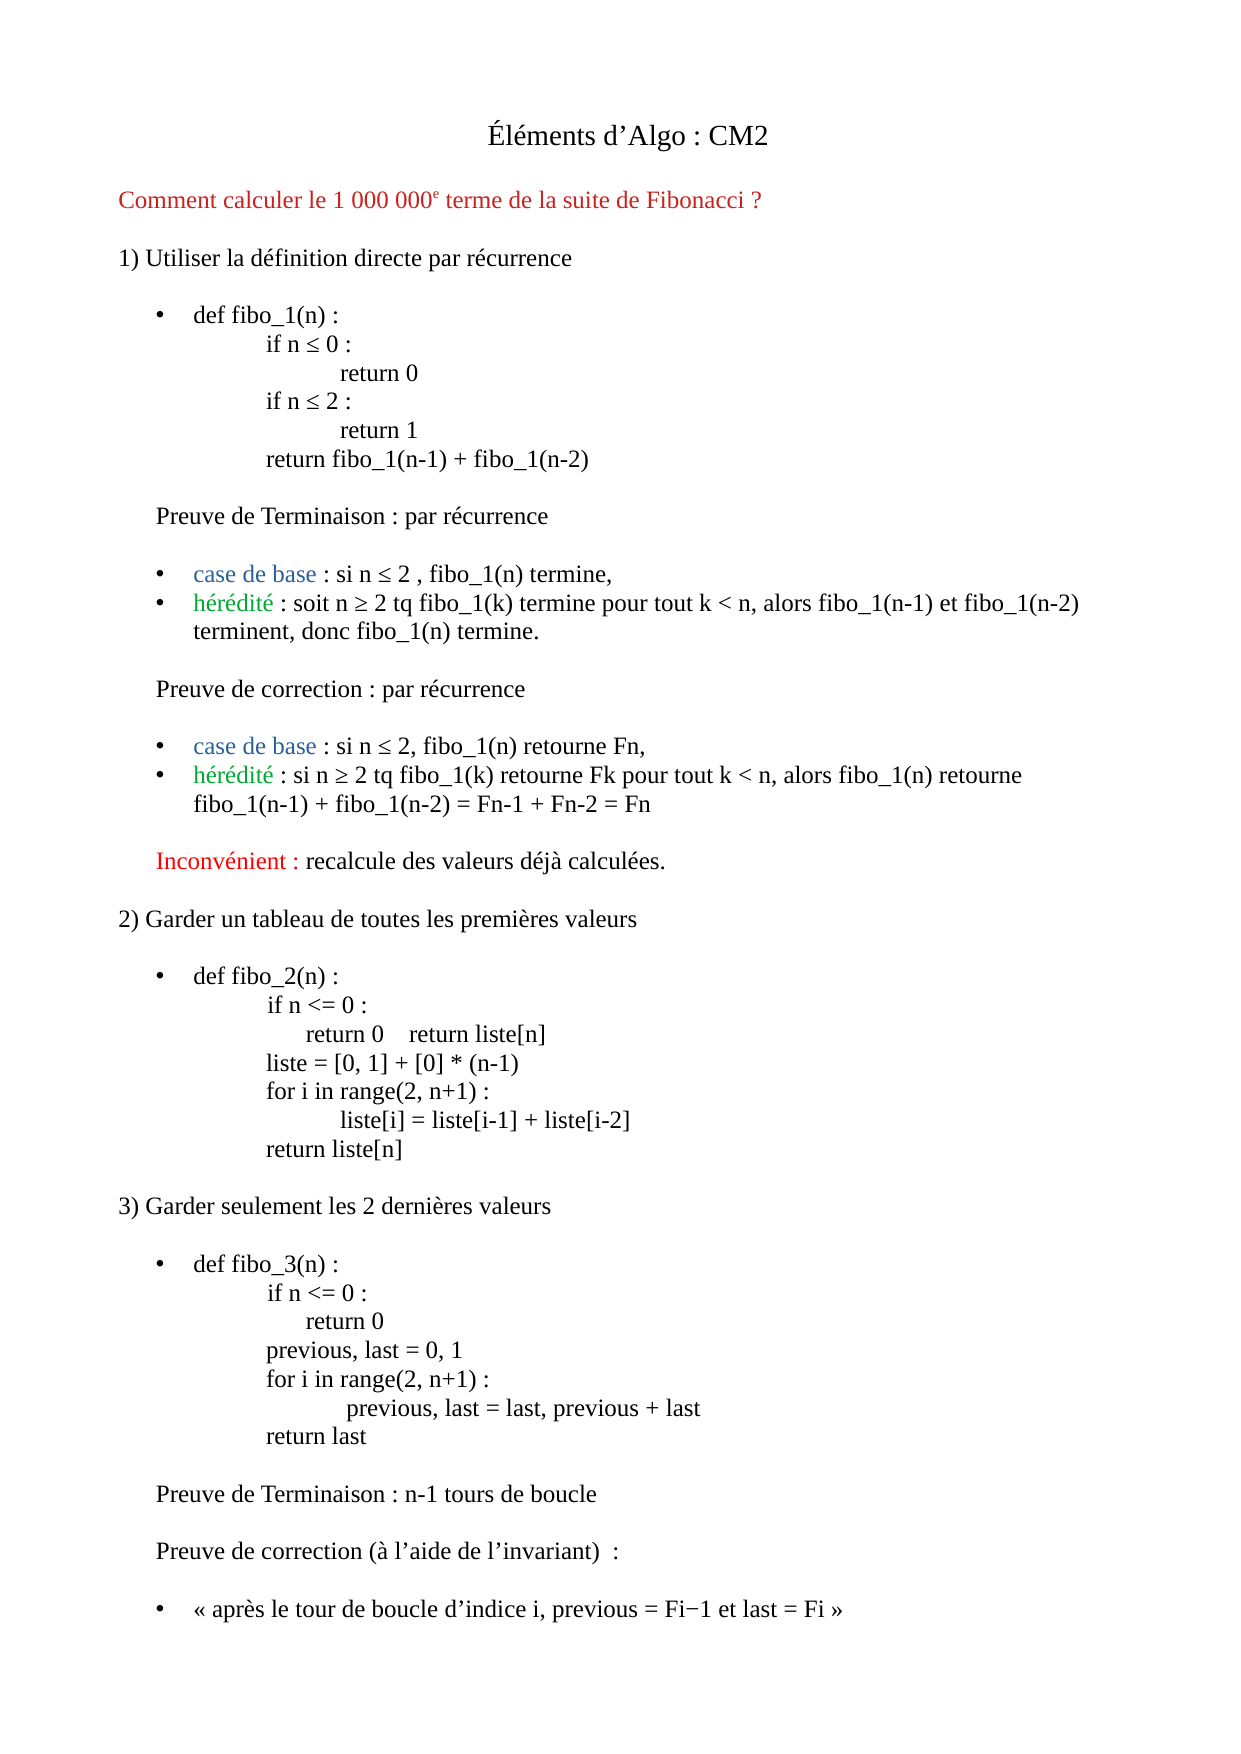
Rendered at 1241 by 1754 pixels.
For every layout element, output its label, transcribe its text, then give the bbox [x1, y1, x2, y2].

list def fibo_3(n) : [156, 1249, 1122, 1278]
text return liste[n] [118, 1134, 1122, 1163]
text 3) Garder seulement les 2 dernières valeurs [118, 1191, 1122, 1220]
text liste = [0, 1] + [0] * (n-1) [118, 1048, 1122, 1076]
text Inconvénient : recalcule des valeurs déjà calculées. [118, 846, 1122, 875]
list « après le tour de boucle d’indice i, previous = Fi−1 et last = Fi » [156, 1594, 1122, 1623]
list hérédité : soit n ≥ 2 tq fibo_1(k) termine pour tout k < n, alors fibo_1(n-1) et fibo_1(n-2) terminent, donc fibo_1(n) termine. [156, 588, 1122, 645]
text for i in range(2, n+1) : [118, 1364, 1122, 1393]
text previous, last = last, previous + last [118, 1393, 1122, 1421]
list def fibo_2(n) : [156, 961, 1122, 990]
text Éléments d’Algo : CM2 [118, 118, 1122, 152]
text for i in range(2, n+1) : [118, 1076, 1122, 1105]
text return fibo_1(n-1) + fibo_1(n-2) [118, 444, 1122, 473]
list case de base : si n ≤ 2 , fibo_1(n) termine, [156, 559, 1122, 588]
text Preuve de correction : par récurrence [118, 674, 1122, 703]
text if n ≤ 0 : [118, 329, 1122, 358]
text return last [118, 1421, 1122, 1450]
text return 0 [118, 358, 1122, 386]
text if n ≤ 2 : [118, 386, 1122, 415]
list case de base : si n ≤ 2, fibo_1(n) retourne Fn, [156, 731, 1122, 760]
list if n <= 0 : [156, 990, 1122, 1019]
list return 0 return liste[n] [268, 1019, 1122, 1048]
text Preuve de Terminaison : n-1 tours de boucle [118, 1479, 1122, 1508]
text 1) Utiliser la définition directe par récurrence [118, 243, 1122, 271]
list if n <= 0 : [156, 1278, 1122, 1306]
text 2) Garder un tableau de toutes les premières valeurs [118, 904, 1122, 933]
text Comment calculer le 1 000 000e terme de la suite de Fibonacci ? [118, 185, 1122, 214]
text liste[i] = liste[i-1] + liste[i-2] [118, 1105, 1122, 1134]
text return 1 [118, 415, 1122, 444]
list hérédité : si n ≥ 2 tq fibo_1(k) retourne Fk pour tout k < n, alors fibo_1(n) retourne fibo_1(n-1) + fibo_1(n-2) = Fn-1 + Fn-2 = Fn [156, 760, 1122, 818]
text Preuve de Terminaison : par récurrence [118, 501, 1122, 530]
text previous, last = 0, 1 [118, 1335, 1122, 1364]
text Preuve de correction (à l’aide de l’invariant) : [118, 1536, 1122, 1565]
list def fibo_1(n) : [156, 300, 1122, 329]
list return 0 [268, 1306, 1122, 1335]
